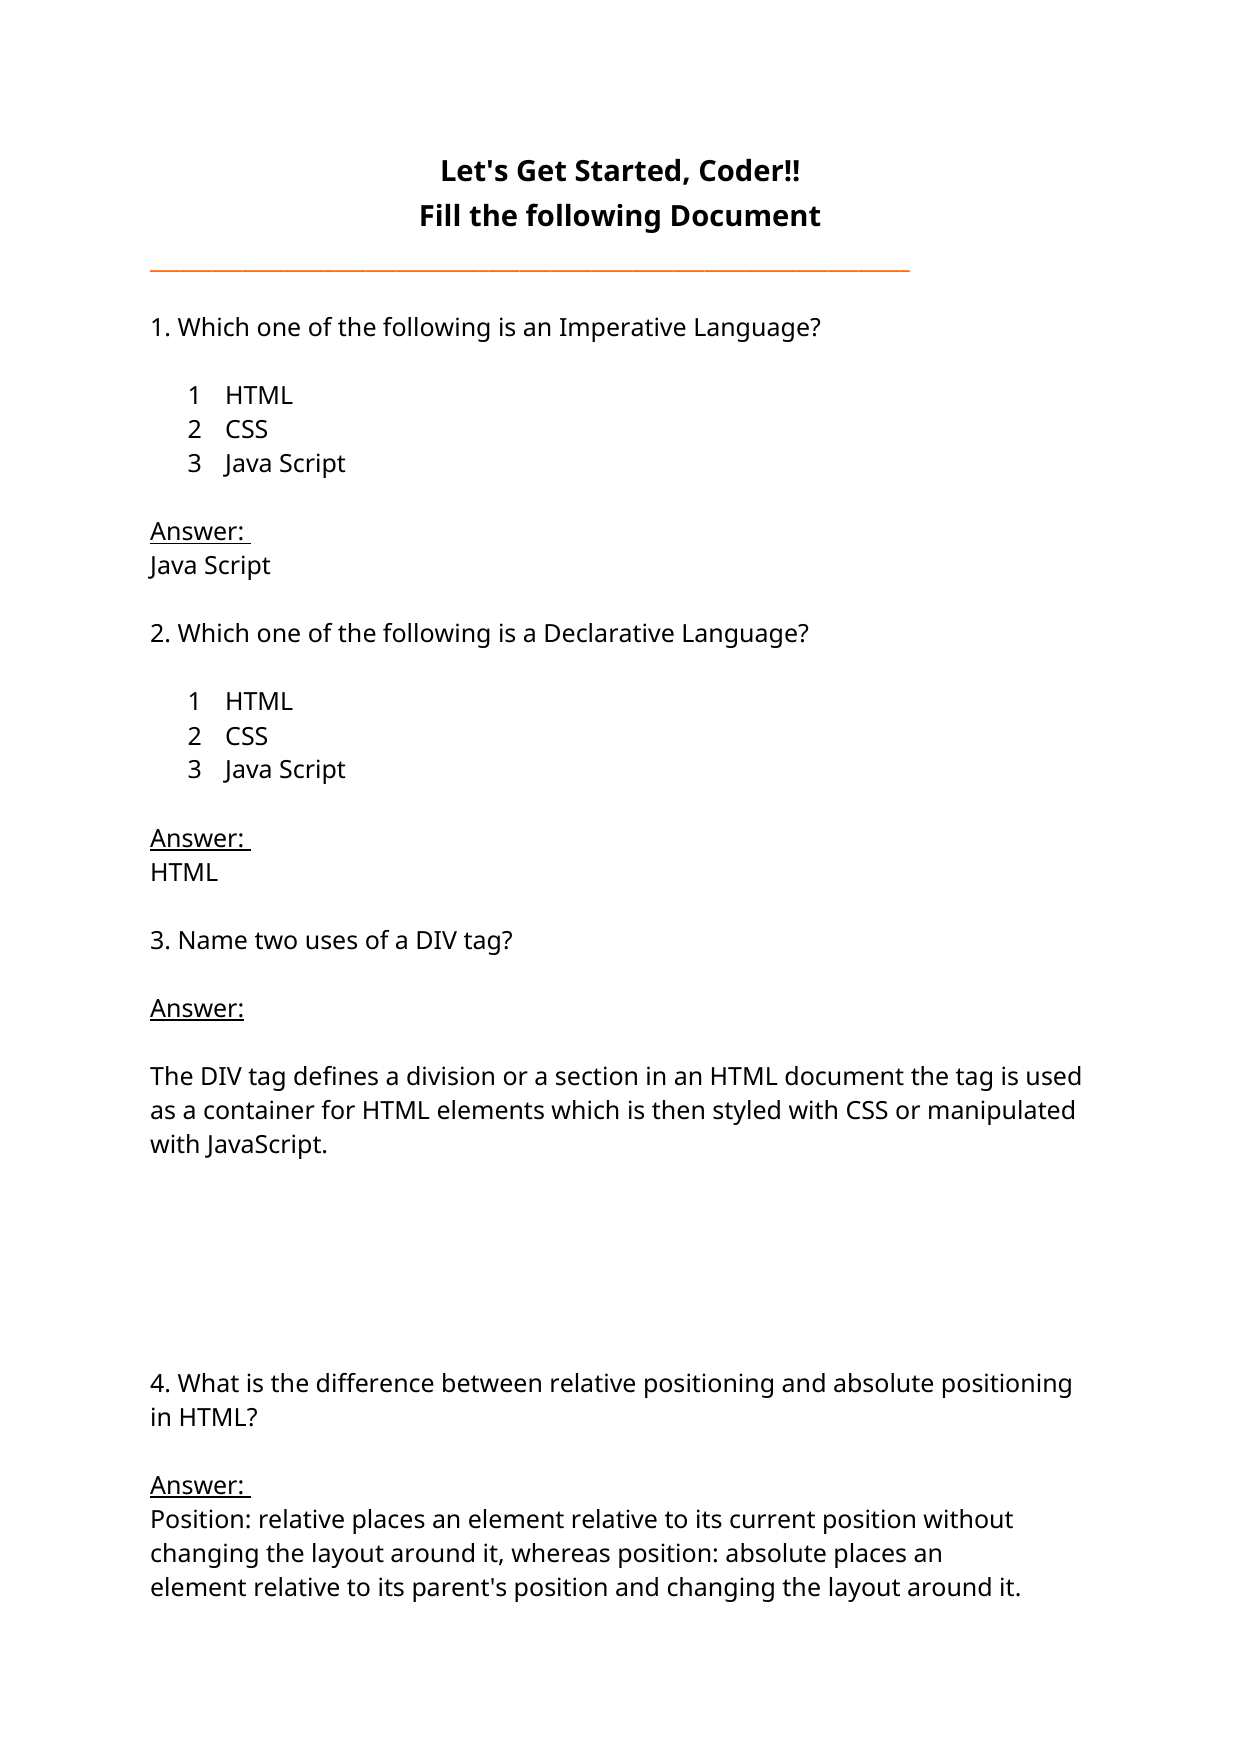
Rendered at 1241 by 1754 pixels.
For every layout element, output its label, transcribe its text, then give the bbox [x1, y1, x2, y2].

list CSS [187, 412, 1090, 446]
text 1. Which one of the following is an Imperative Language? [150, 309, 1090, 343]
text 3. Name two uses of a DIV tag? [150, 922, 1090, 957]
text Answer: [150, 820, 1090, 854]
text Answer: [150, 991, 1090, 1025]
list Java Script [187, 446, 1090, 480]
text Answer: [150, 514, 1090, 548]
text __________________________________________________________________________ [150, 241, 1090, 275]
text Java Script [150, 548, 1090, 582]
list HTML [187, 684, 1090, 718]
text 2. Which one of the following is a Declarative Language? [150, 616, 1090, 650]
text Let's Get Started, Coder!! [150, 150, 1090, 190]
text Position: relative places an element relative to its current position without changing the layout around it, whereas position: absolute places an element relative to its parent's position and changing the layout around it. [150, 1502, 1090, 1604]
text The DIV tag defines a division or a section in an HTML document the tag is used as a container for HTML elements which is then styled with CSS or manipulated with JavaScript. [150, 1059, 1090, 1161]
text 4. What is the difference between relative positioning and absolute positioning in HTML? [150, 1365, 1090, 1433]
text HTML [150, 854, 1090, 888]
list HTML [187, 377, 1090, 412]
list CSS [187, 718, 1090, 752]
text Fill the following Document [150, 196, 1090, 235]
text Answer: [150, 1467, 1090, 1502]
list Java Script [187, 752, 1090, 786]
